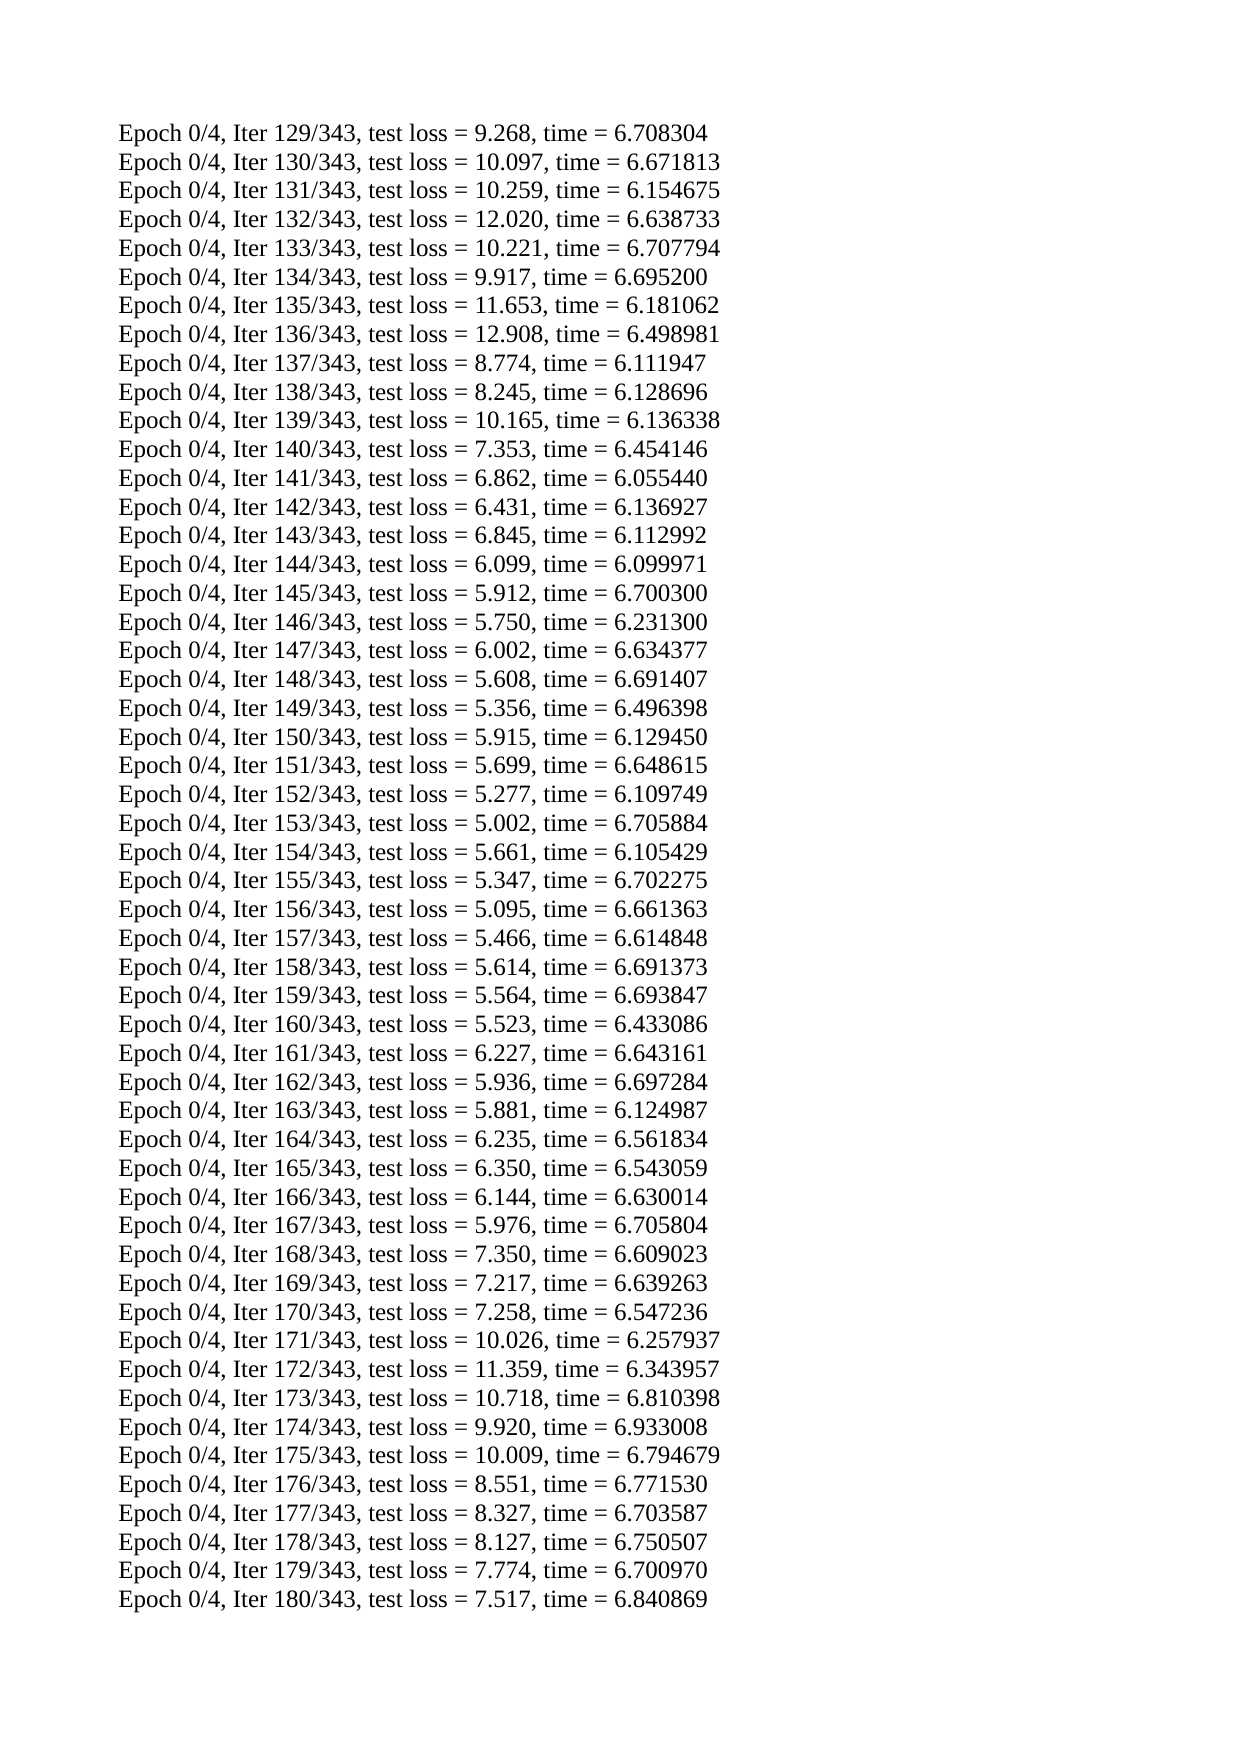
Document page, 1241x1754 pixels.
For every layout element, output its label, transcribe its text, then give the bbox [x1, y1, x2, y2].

text Epoch 0/4, Iter 154/343, test loss = 5.661, time = 6.105429 [118, 837, 1122, 866]
text Epoch 0/4, Iter 142/343, test loss = 6.431, time = 6.136927 [118, 492, 1122, 521]
text Epoch 0/4, Iter 170/343, test loss = 7.258, time = 6.547236 [118, 1297, 1122, 1326]
text Epoch 0/4, Iter 155/343, test loss = 5.347, time = 6.702275 [118, 866, 1122, 894]
text Epoch 0/4, Iter 168/343, test loss = 7.350, time = 6.609023 [118, 1239, 1122, 1268]
text Epoch 0/4, Iter 169/343, test loss = 7.217, time = 6.639263 [118, 1268, 1122, 1297]
text Epoch 0/4, Iter 165/343, test loss = 6.350, time = 6.543059 [118, 1153, 1122, 1182]
text Epoch 0/4, Iter 133/343, test loss = 10.221, time = 6.707794 [118, 233, 1122, 262]
text Epoch 0/4, Iter 138/343, test loss = 8.245, time = 6.128696 [118, 377, 1122, 406]
text Epoch 0/4, Iter 152/343, test loss = 5.277, time = 6.109749 [118, 779, 1122, 808]
text Epoch 0/4, Iter 131/343, test loss = 10.259, time = 6.154675 [118, 176, 1122, 204]
text Epoch 0/4, Iter 160/343, test loss = 5.523, time = 6.433086 [118, 1009, 1122, 1038]
text Epoch 0/4, Iter 167/343, test loss = 5.976, time = 6.705804 [118, 1211, 1122, 1239]
text Epoch 0/4, Iter 164/343, test loss = 6.235, time = 6.561834 [118, 1124, 1122, 1153]
text Epoch 0/4, Iter 177/343, test loss = 8.327, time = 6.703587 [118, 1498, 1122, 1527]
text Epoch 0/4, Iter 130/343, test loss = 10.097, time = 6.671813 [118, 147, 1122, 176]
text Epoch 0/4, Iter 143/343, test loss = 6.845, time = 6.112992 [118, 521, 1122, 549]
text Epoch 0/4, Iter 141/343, test loss = 6.862, time = 6.055440 [118, 463, 1122, 492]
text Epoch 0/4, Iter 129/343, test loss = 9.268, time = 6.708304 [118, 118, 1122, 147]
text Epoch 0/4, Iter 135/343, test loss = 11.653, time = 6.181062 [118, 291, 1122, 319]
text Epoch 0/4, Iter 162/343, test loss = 5.936, time = 6.697284 [118, 1067, 1122, 1096]
text Epoch 0/4, Iter 176/343, test loss = 8.551, time = 6.771530 [118, 1469, 1122, 1498]
text Epoch 0/4, Iter 175/343, test loss = 10.009, time = 6.794679 [118, 1441, 1122, 1469]
text Epoch 0/4, Iter 161/343, test loss = 6.227, time = 6.643161 [118, 1038, 1122, 1067]
text Epoch 0/4, Iter 178/343, test loss = 8.127, time = 6.750507 [118, 1527, 1122, 1556]
text Epoch 0/4, Iter 144/343, test loss = 6.099, time = 6.099971 [118, 549, 1122, 578]
text Epoch 0/4, Iter 132/343, test loss = 12.020, time = 6.638733 [118, 204, 1122, 233]
text Epoch 0/4, Iter 172/343, test loss = 11.359, time = 6.343957 [118, 1354, 1122, 1383]
text Epoch 0/4, Iter 180/343, test loss = 7.517, time = 6.840869 [118, 1584, 1122, 1613]
text Epoch 0/4, Iter 150/343, test loss = 5.915, time = 6.129450 [118, 722, 1122, 751]
text Epoch 0/4, Iter 146/343, test loss = 5.750, time = 6.231300 [118, 607, 1122, 636]
text Epoch 0/4, Iter 179/343, test loss = 7.774, time = 6.700970 [118, 1556, 1122, 1584]
text Epoch 0/4, Iter 136/343, test loss = 12.908, time = 6.498981 [118, 319, 1122, 348]
text Epoch 0/4, Iter 139/343, test loss = 10.165, time = 6.136338 [118, 406, 1122, 434]
text Epoch 0/4, Iter 137/343, test loss = 8.774, time = 6.111947 [118, 348, 1122, 377]
text Epoch 0/4, Iter 148/343, test loss = 5.608, time = 6.691407 [118, 664, 1122, 693]
text Epoch 0/4, Iter 149/343, test loss = 5.356, time = 6.496398 [118, 693, 1122, 722]
text Epoch 0/4, Iter 157/343, test loss = 5.466, time = 6.614848 [118, 923, 1122, 952]
text Epoch 0/4, Iter 174/343, test loss = 9.920, time = 6.933008 [118, 1412, 1122, 1441]
text Epoch 0/4, Iter 140/343, test loss = 7.353, time = 6.454146 [118, 434, 1122, 463]
text Epoch 0/4, Iter 151/343, test loss = 5.699, time = 6.648615 [118, 751, 1122, 779]
text Epoch 0/4, Iter 173/343, test loss = 10.718, time = 6.810398 [118, 1383, 1122, 1412]
text Epoch 0/4, Iter 145/343, test loss = 5.912, time = 6.700300 [118, 578, 1122, 607]
text Epoch 0/4, Iter 153/343, test loss = 5.002, time = 6.705884 [118, 808, 1122, 837]
text Epoch 0/4, Iter 147/343, test loss = 6.002, time = 6.634377 [118, 636, 1122, 664]
text Epoch 0/4, Iter 158/343, test loss = 5.614, time = 6.691373 [118, 952, 1122, 981]
text Epoch 0/4, Iter 156/343, test loss = 5.095, time = 6.661363 [118, 894, 1122, 923]
text Epoch 0/4, Iter 163/343, test loss = 5.881, time = 6.124987 [118, 1096, 1122, 1124]
text Epoch 0/4, Iter 171/343, test loss = 10.026, time = 6.257937 [118, 1326, 1122, 1354]
text Epoch 0/4, Iter 166/343, test loss = 6.144, time = 6.630014 [118, 1182, 1122, 1211]
text Epoch 0/4, Iter 159/343, test loss = 5.564, time = 6.693847 [118, 981, 1122, 1009]
text Epoch 0/4, Iter 134/343, test loss = 9.917, time = 6.695200 [118, 262, 1122, 291]
